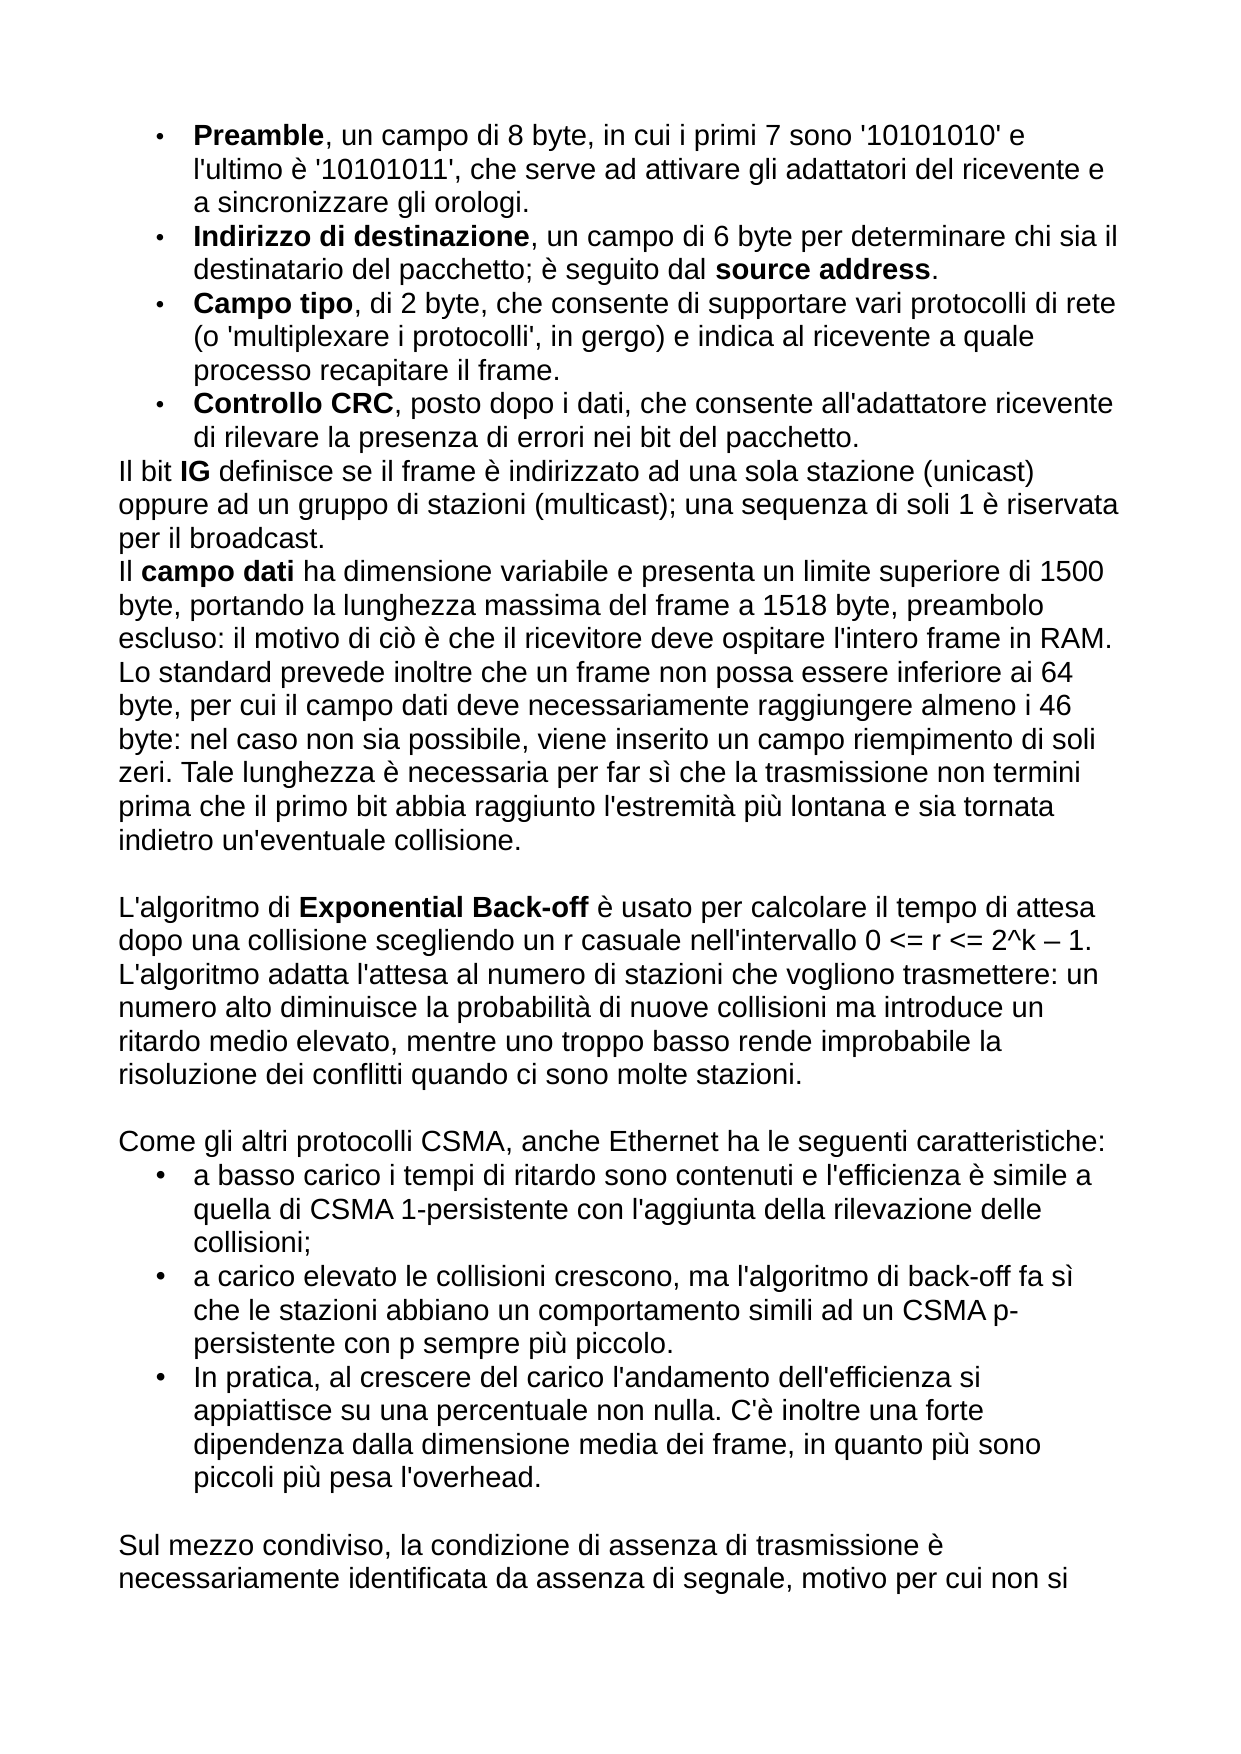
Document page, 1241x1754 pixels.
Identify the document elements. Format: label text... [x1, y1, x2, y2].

text Come gli altri protocolli CSMA, anche Ethernet ha le seguenti caratteristiche: [118, 1124, 1122, 1158]
list a basso carico i tempi di ritardo sono contenuti e l'efficienza è simile a quella di CSMA 1-persistente con l'aggiunta della rilevazione delle collisioni; [156, 1158, 1122, 1259]
list Controllo CRC, posto dopo i dati, che consente all'adattatore ricevente di rilevare la presenza di errori nei bit del pacchetto. [156, 386, 1122, 453]
list Indirizzo di destinazione, un campo di 6 byte per determinare chi sia il destinatario del pacchetto; è seguito dal source address. [156, 219, 1122, 286]
list Preamble, un campo di 8 byte, in cui i primi 7 sono '10101010' e l'ultimo è '10101011', che serve ad attivare gli adattatori del ricevente e a sincronizzare gli orologi. [156, 118, 1122, 219]
text L'algoritmo di Exponential Back-off è usato per calcolare il tempo di attesa dopo una collisione scegliendo un r casuale nell'intervallo 0 <= r <= 2^k – 1. L'algoritmo adatta l'attesa al numero di stazioni che vogliono trasmettere: un numero alto diminuisce la probabilità di nuove collisioni ma introduce un ritardo medio elevato, mentre uno troppo basso rende improbabile la risoluzione dei conflitti quando ci sono molte stazioni. [118, 889, 1122, 1091]
text Sul mezzo condiviso, la condizione di assenza di trasmissione è necessariamente identificata da assenza di segnale, motivo per cui non si [118, 1527, 1122, 1594]
text Il bit IG definisce se il frame è indirizzato ad una sola stazione (unicast) oppure ad un gruppo di stazioni (multicast); una sequenza di soli 1 è riservata per il broadcast. [118, 453, 1122, 554]
list a carico elevato le collisioni crescono, ma l'algoritmo di back-off fa sì che le stazioni abbiano un comportamento simili ad un CSMA p-persistente con p sempre più piccolo. [156, 1259, 1122, 1359]
text Il campo dati ha dimensione variabile e presenta un limite superiore di 1500 byte, portando la lunghezza massima del frame a 1518 byte, preambolo escluso: il motivo di ciò è che il ricevitore deve ospitare l'intero frame in RAM. Lo standard prevede inoltre che un frame non possa essere inferiore ai 64 byte, per cui il campo dati deve necessariamente raggiungere almeno i 46 byte: nel caso non sia possibile, viene inserito un campo riempimento di soli zeri. Tale lunghezza è necessaria per far sì che la trasmissione non termini prima che il primo bit abbia raggiunto l'estremità più lontana e sia tornata indietro un'eventuale collisione. [118, 554, 1122, 856]
list Campo tipo, di 2 byte, che consente di supportare vari protocolli di rete (o 'multiplexare i protocolli', in gergo) e indica al ricevente a quale processo recapitare il frame. [156, 286, 1122, 386]
list In pratica, al crescere del carico l'andamento dell'efficienza si appiattisce su una percentuale non nulla. C'è inoltre una forte dipendenza dalla dimensione media dei frame, in quanto più sono piccoli più pesa l'overhead. [156, 1359, 1122, 1494]
